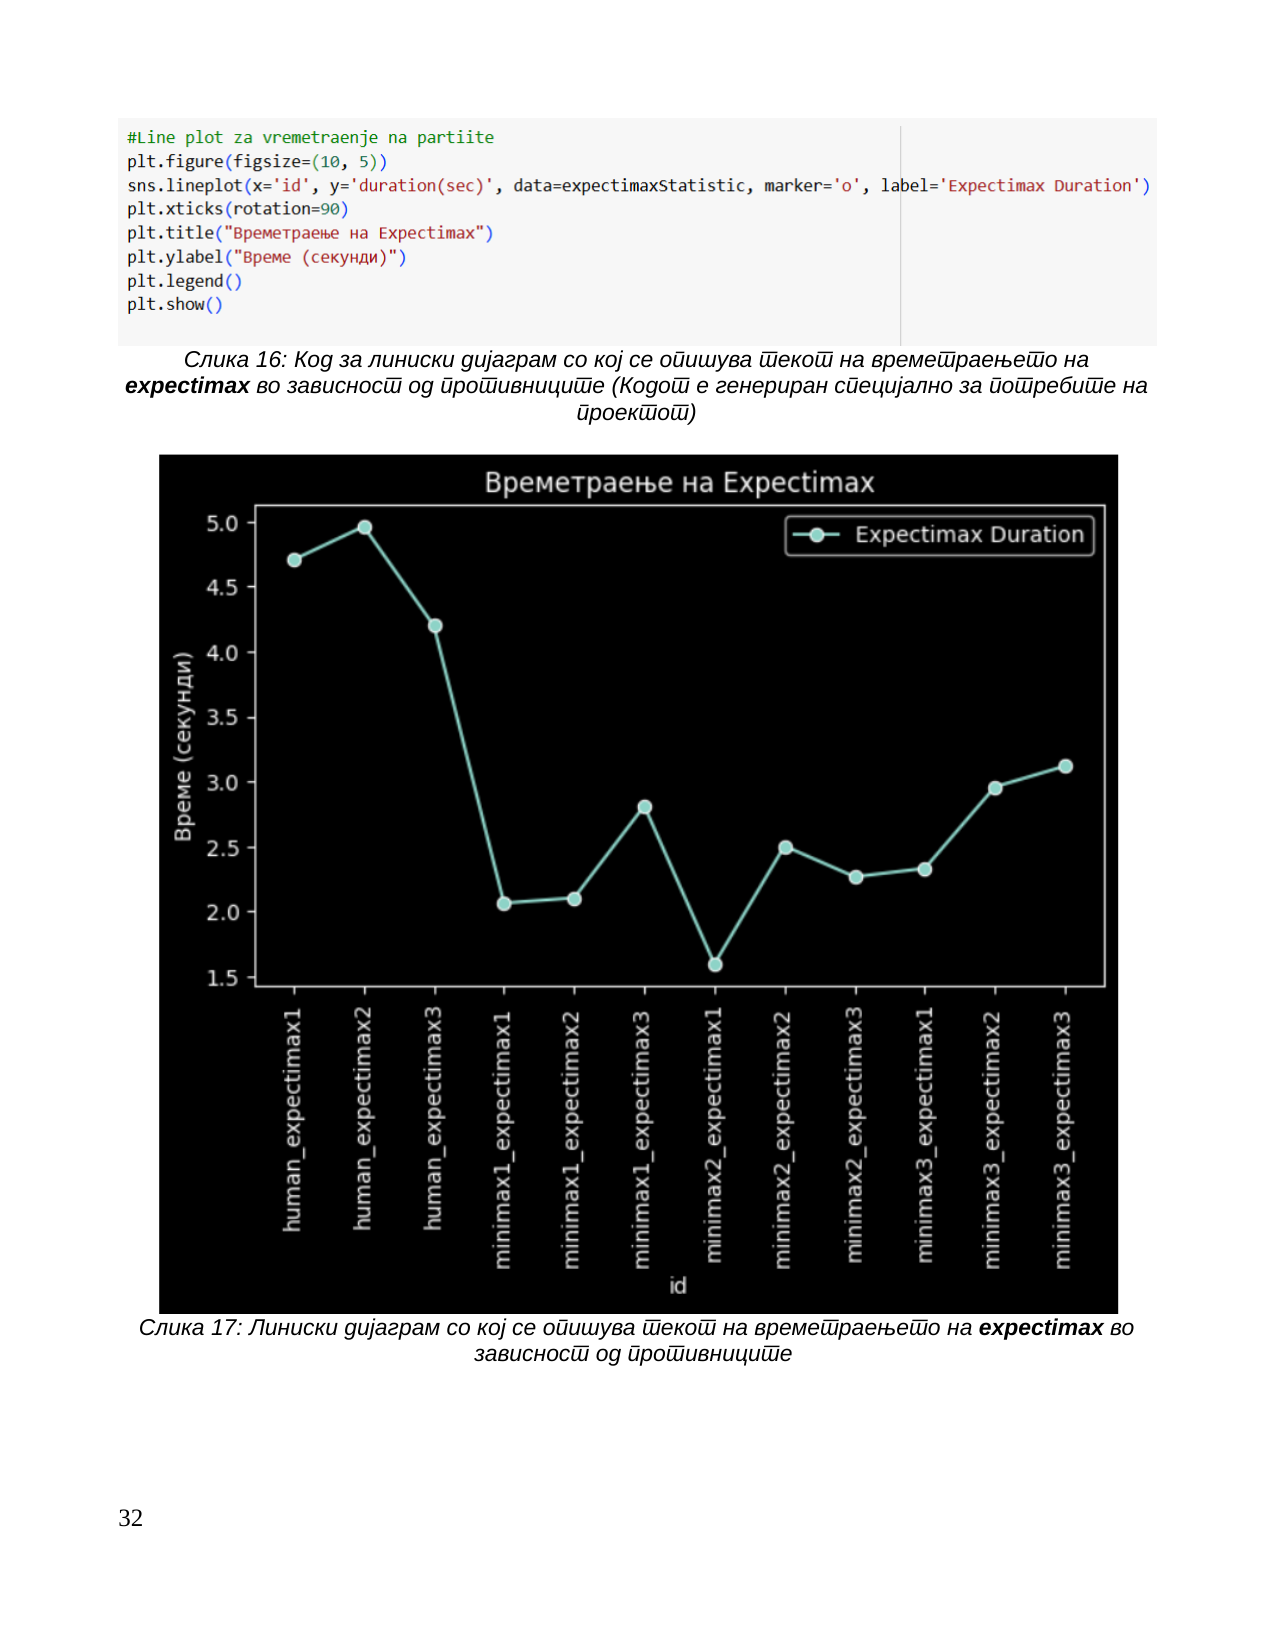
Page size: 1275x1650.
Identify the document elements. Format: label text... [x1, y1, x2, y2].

text Слика 16: Код за линиски дијаграм со кој се опишува текот на времетраењето на expectimax во зависност од противниците (Кодот е генериран специјално за потребите на проектот) [118, 346, 1157, 425]
picture [153, 451, 1122, 1314]
picture [118, 118, 1157, 346]
text Слика 17: Линиски дијаграм со кој се опишува текот на времетраењето на expectimax во зависност од противниците [118, 451, 1157, 1367]
